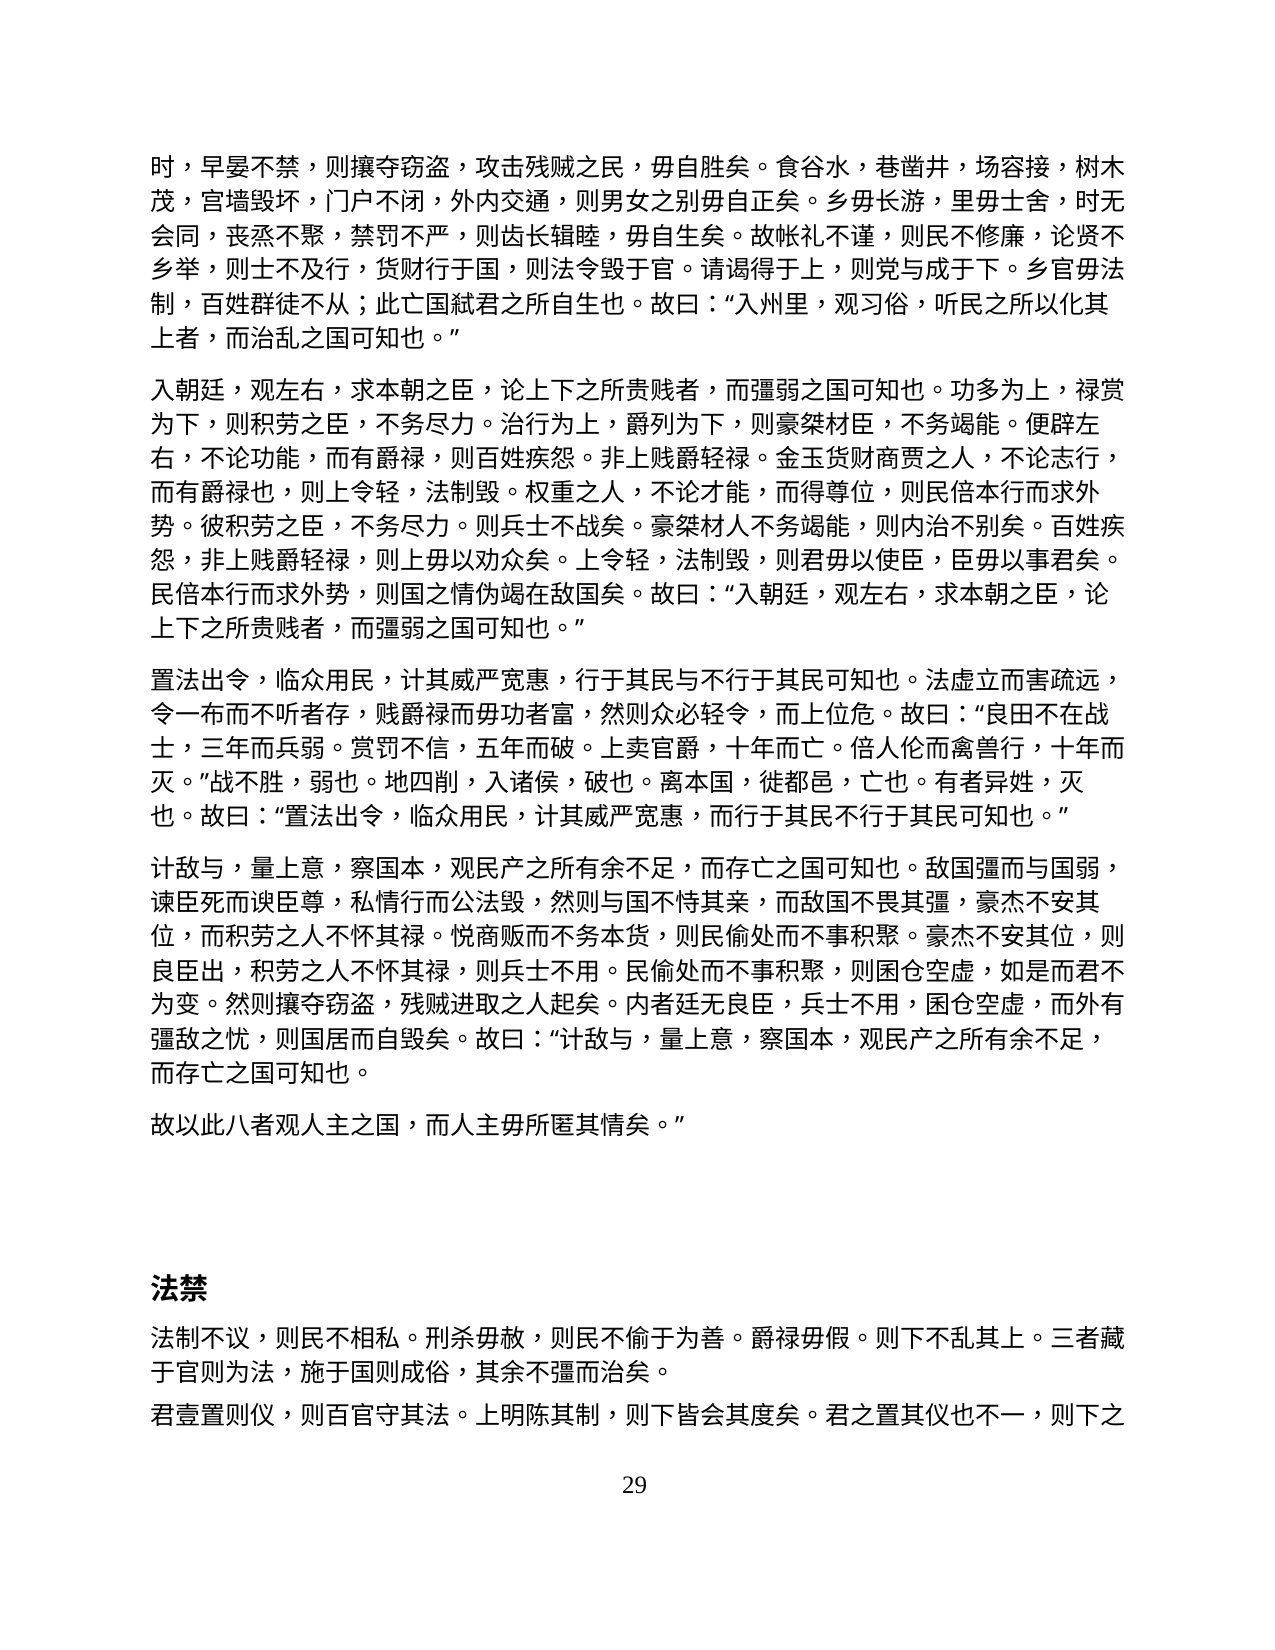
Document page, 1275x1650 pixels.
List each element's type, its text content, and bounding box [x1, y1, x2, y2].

text 置法出令，临众用民，计其威严宽惠，行于其民与不行于其民可知也。法虚立而害疏远，令一布而不听者存，贱爵禄而毋功者富，然则众必轻令，而上位危。故曰：“良田不在战士，三年而兵弱。赏罚不信，五年而破。上卖官爵，十年而亡。倍人伦而禽兽行，十年而灭。”战不胜，弱也。地四削，入诸侯，破也。离本国，徙都邑，亡也。有者异姓，灭也。故曰：“置法出令，临众用民，计其威严宽惠，而行于其民不行于其民可知也。” [150, 663, 1125, 833]
text 时，早晏不禁，则攘夺窃盗，攻击残贼之民，毋自胜矣。食谷水，巷凿井，场容接，树木茂，宫墙毁坏，门户不闭，外内交通，则男女之别毋自正矣。乡毋长游，里毋士舍，时无会同，丧烝不聚，禁罚不严，则齿长辑睦，毋自生矣。故帐礼不谨，则民不修廉，论贤不乡举，则士不及行，货财行于国，则法令毁于官。请谒得于上，则党与成于下。乡官毋法制，百姓群徒不从；此亡国弒君之所自生也。故曰：“入州里，观习俗，听民之所以化其上者，而治乱之国可知也。” [150, 150, 1125, 354]
text 入朝廷，观左右，求本朝之臣，论上下之所贵贱者，而彊弱之国可知也。功多为上，禄赏为下，则积劳之臣，不务尽力。治行为上，爵列为下，则豪桀材臣，不务竭能。便辟左右，不论功能，而有爵禄，则百姓疾怨。非上贱爵轻禄。金玉货财商贾之人，不论志行，而有爵禄也，则上令轻，法制毁。权重之人，不论才能，而得尊位，则民倍本行而求外势。彼积劳之臣，不务尽力。则兵士不战矣。豪桀材人不务竭能，则内治不别矣。百姓疾怨，非上贱爵轻禄，则上毋以劝众矣。上令轻，法制毁，则君毋以使臣，臣毋以事君矣。民倍本行而求外势，则国之情伪竭在敌国矣。故曰：“入朝廷，观左右，求本朝之臣，论上下之所贵贱者，而彊弱之国可知也。” [150, 372, 1125, 645]
text 计敌与，量上意，察国本，观民产之所有余不足，而存亡之国可知也。敌国彊而与国弱，谏臣死而谀臣尊，私情行而公法毁，然则与国不恃其亲，而敌国不畏其彊，豪杰不安其位，而积劳之人不怀其禄。悦商贩而不务本货，则民偷处而不事积聚。豪杰不安其位，则良臣出，积劳之人不怀其禄，则兵士不用。民偷处而不事积聚，则囷仓空虚，如是而君不为变。然则攘夺窃盗，残贼进取之人起矣。内者廷无良臣，兵士不用，囷仓空虚，而外有彊敌之忧，则国居而自毁矣。故曰：“计敌与，量上意，察国本，观民产之所有余不足，而存亡之国可知也。 [150, 851, 1125, 1089]
text 法制不议，则民不相私。刑杀毋赦，则民不偷于为善。爵禄毋假。则下不乱其上。三者藏于官则为法，施于国则成俗，其余不彊而治矣。 [150, 1321, 1125, 1389]
text 君壹置则仪，则百官守其法。上明陈其制，则下皆会其度矣。君之置其仪也不一，则下之 [150, 1398, 1125, 1432]
subtitle 法禁 [150, 1269, 1125, 1308]
text 故以此八者观人主之国，而人主毋所匿其情矣。” [150, 1107, 1125, 1141]
